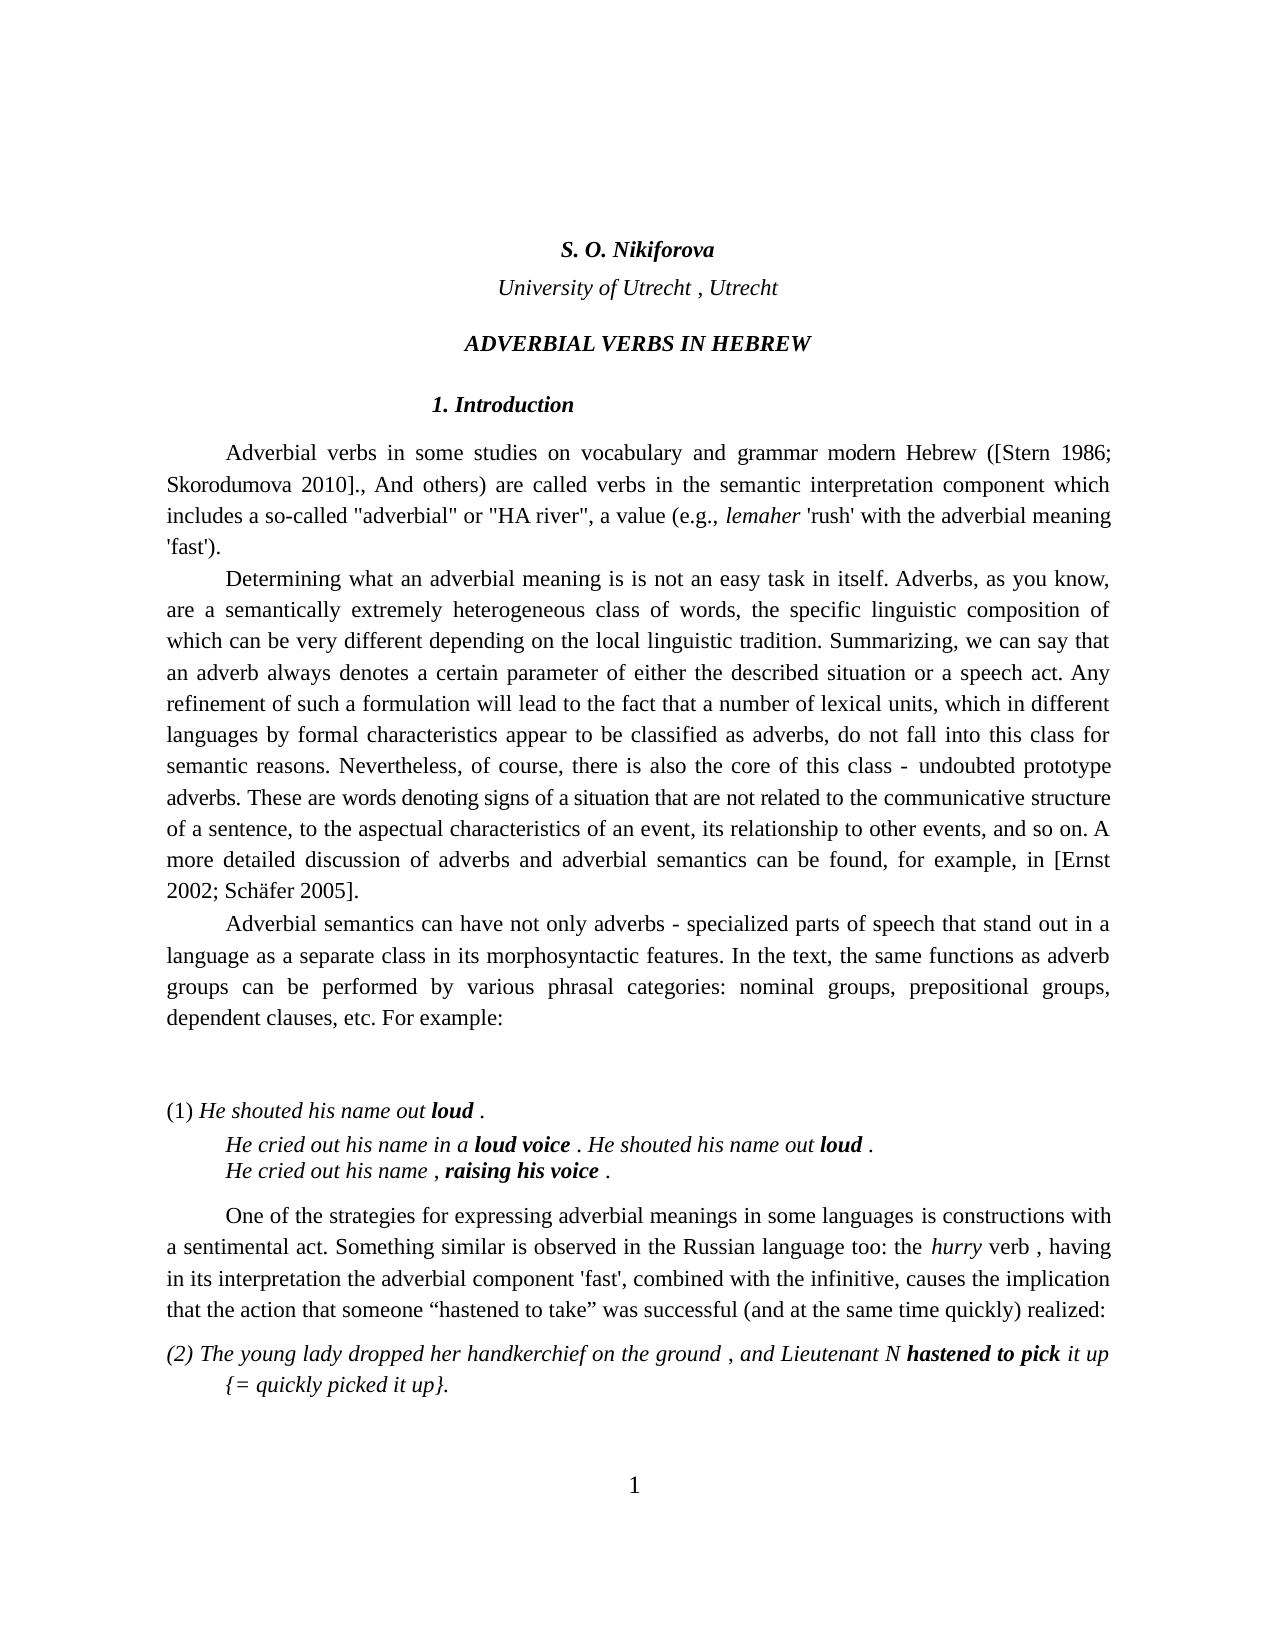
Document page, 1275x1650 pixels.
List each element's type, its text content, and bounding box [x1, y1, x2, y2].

text (1) He shouted his name out loud . [166, 1091, 1125, 1124]
text Determining what an adverbial meaning is is not an easy task in itself. Adverbs, as you know, are a semantically extremely heterogeneous class of words, the specific linguistic composition of which can be very different depending on the local linguistic tradition. Summarizing, we can say that an adverb always denotes a certain parameter of either the described situation or a speech act. Any refinement of such a formulation will lead to the fact that a number of lexical units, which in different languages ​​by formal characteristics appear to be classified as adverbs, do not fall into this class for semantic reasons. Nevertheless, of course, there is also the core of this class - undoubted prototype adverbs. These are words denoting signs of a situation that are not related to the communicative structure of a sentence, to the aspectual characteristics of an event, its relationship to other events, and so on. A more detailed discussion of adverbs and adverbial semantics can be found, for example, in [Ernst 2002; Schäfer 2005]. [166, 560, 1112, 904]
text Adverbial verbs in some studies on vocabulary and grammar modern Hebrew ([Stern 1986; Skorodumova 2010]., And others) are called verbs in the semantic interpretation component which includes a so-called "adverbial" or "HA river", a value (e.g., lemaher 'rush' with the adverbial meaning 'fast'). [166, 434, 1112, 559]
text He cried out his name , raising his voice . [225, 1157, 1125, 1183]
text 1. Introduction [432, 386, 1125, 419]
text S. O. Nikiforova [254, 236, 1023, 263]
text He cried out his name in a loud voice . He shouted his name out loud . [225, 1126, 930, 1157]
text Adverbial semantics can have not only adverbs - specialized parts of speech that stand out in a language as a separate class in its morphosyntactic features. In the text, the same functions as adverb groups can be performed by various phrasal categories: nominal groups, prepositional groups, dependent clauses, etc. For example: [166, 906, 1112, 1031]
text One of the strategies for expressing adverbial meanings in some languages ​​is constructions with a sentimental act. Something similar is observed in the Russian language too: the hurry verb , having in its interpretation the adverbial component 'fast', combined with the infinitive, causes the implication that the action that someone “hastened to take” was successful (and at the same time quickly) realized: [166, 1197, 1112, 1322]
text ADVERBIAL VERBS IN HEBREW [254, 330, 1023, 357]
text (2) The young lady dropped her handkerchief on the ground , and Lieutenant N hastened to pick it up {= quickly picked it up}. [166, 1335, 1111, 1398]
text University of Utrecht , Utrecht [254, 274, 1023, 301]
